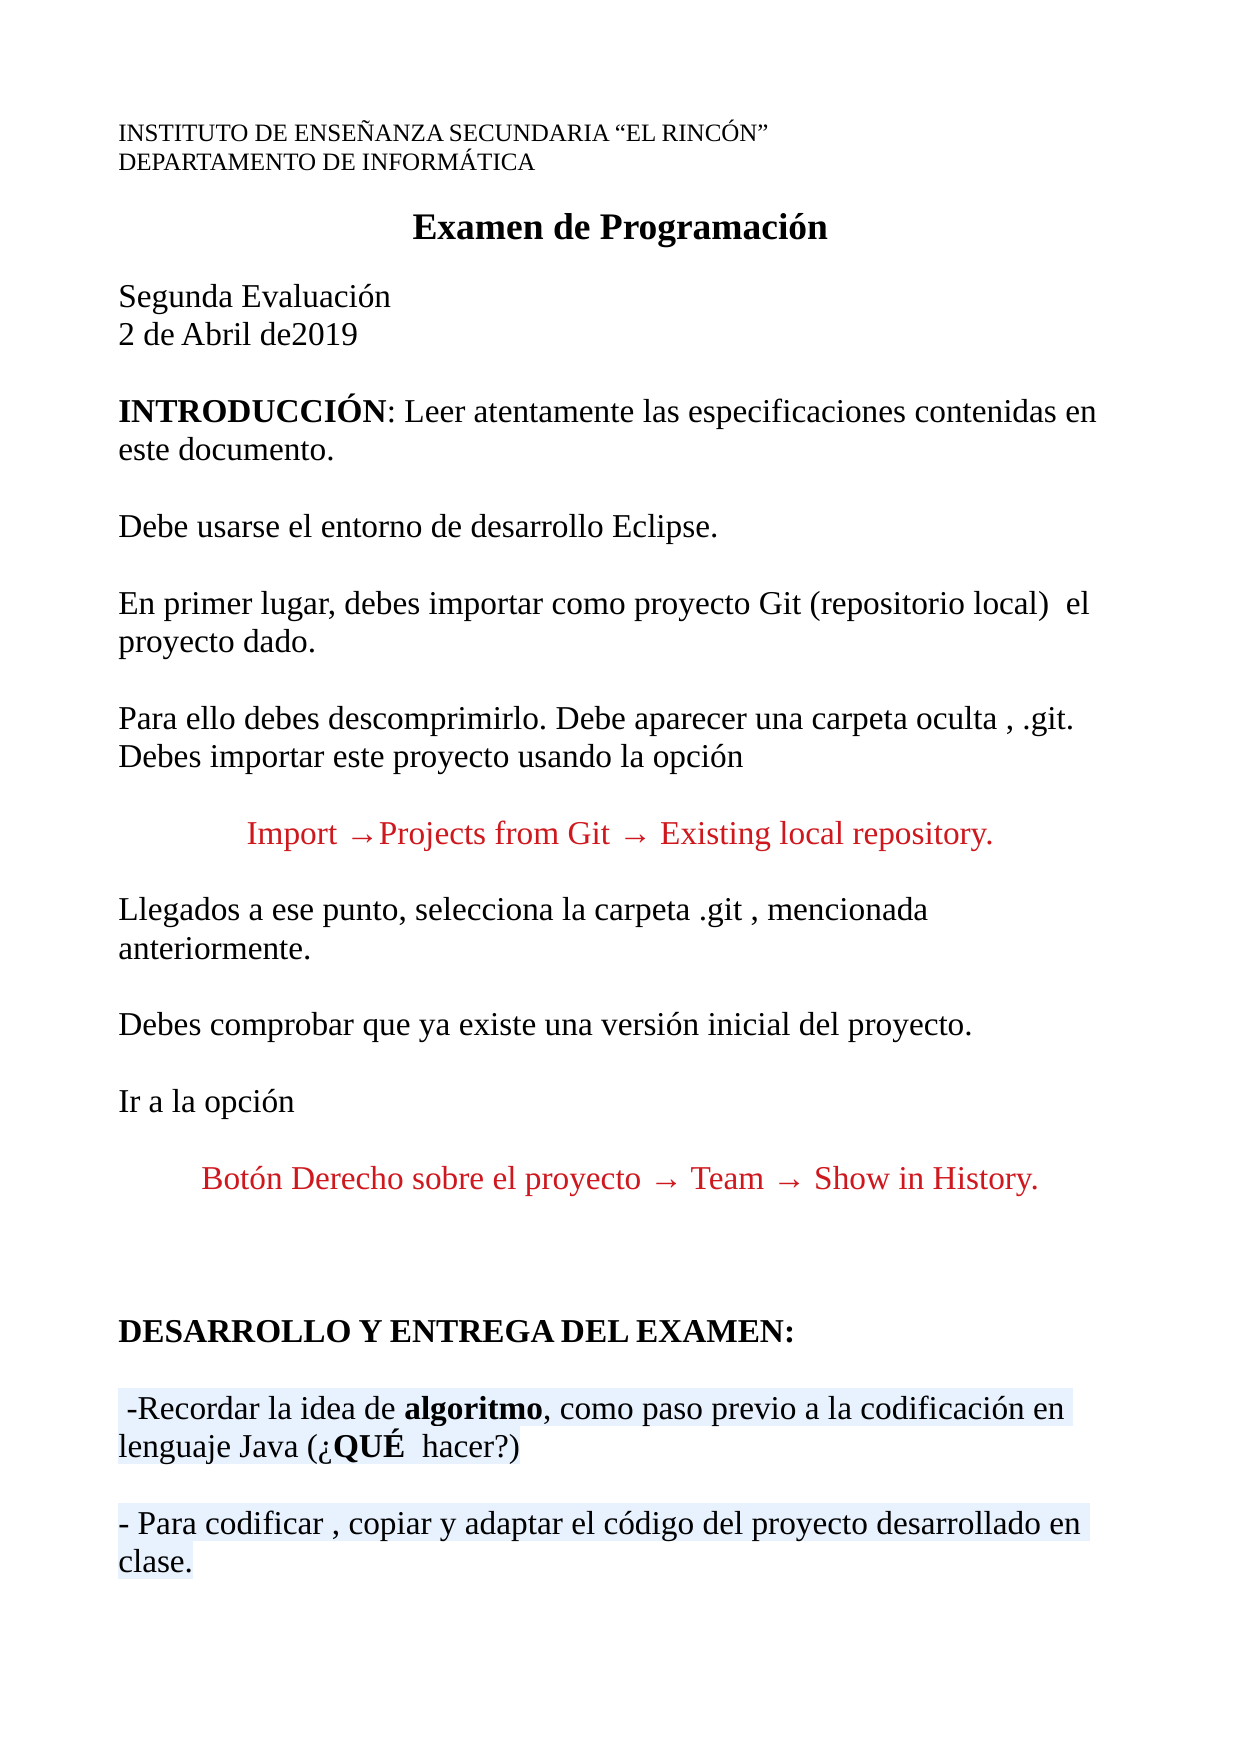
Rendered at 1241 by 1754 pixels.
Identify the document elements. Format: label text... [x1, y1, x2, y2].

text Ir a la opción [118, 1081, 1122, 1119]
text - Para codificar , copiar y adaptar el código del proyecto desarrollado en clase. [118, 1503, 1122, 1579]
text Debes comprobar que ya existe una versión inicial del proyecto. [118, 1004, 1122, 1043]
text Botón Derecho sobre el proyecto → Team → Show in History. [118, 1158, 1122, 1196]
text Examen de Programación [118, 204, 1122, 247]
text DEPARTAMENTO DE INFORMÁTICA [118, 147, 1122, 176]
text -Recordar la idea de algoritmo, como paso previo a la codificación en lenguaje Java (¿QUÉ hacer?) [118, 1388, 1122, 1464]
text DESARROLLO Y ENTREGA DEL EXAMEN: [118, 1311, 1122, 1349]
text Segunda Evaluación [118, 276, 1122, 314]
text En primer lugar, debes importar como proyecto Git (repositorio local) el proyecto dado. [118, 583, 1122, 659]
text Import →Projects from Git → Existing local repository. [118, 813, 1122, 851]
text INTRODUCCIÓN: Leer atentamente las especificaciones contenidas en este documento. [118, 391, 1122, 468]
text 2 de Abril de2019 [118, 314, 1122, 353]
text Debe usarse el entorno de desarrollo Eclipse. [118, 506, 1122, 544]
text INSTITUTO DE ENSEÑANZA SECUNDARIA “EL RINCÓN” [118, 118, 1122, 147]
text Llegados a ese punto, selecciona la carpeta .git , mencionada anteriormente. [118, 889, 1122, 966]
text Para ello debes descomprimirlo. Debe aparecer una carpeta oculta , .git. Debes importar este proyecto usando la opción [118, 698, 1122, 774]
